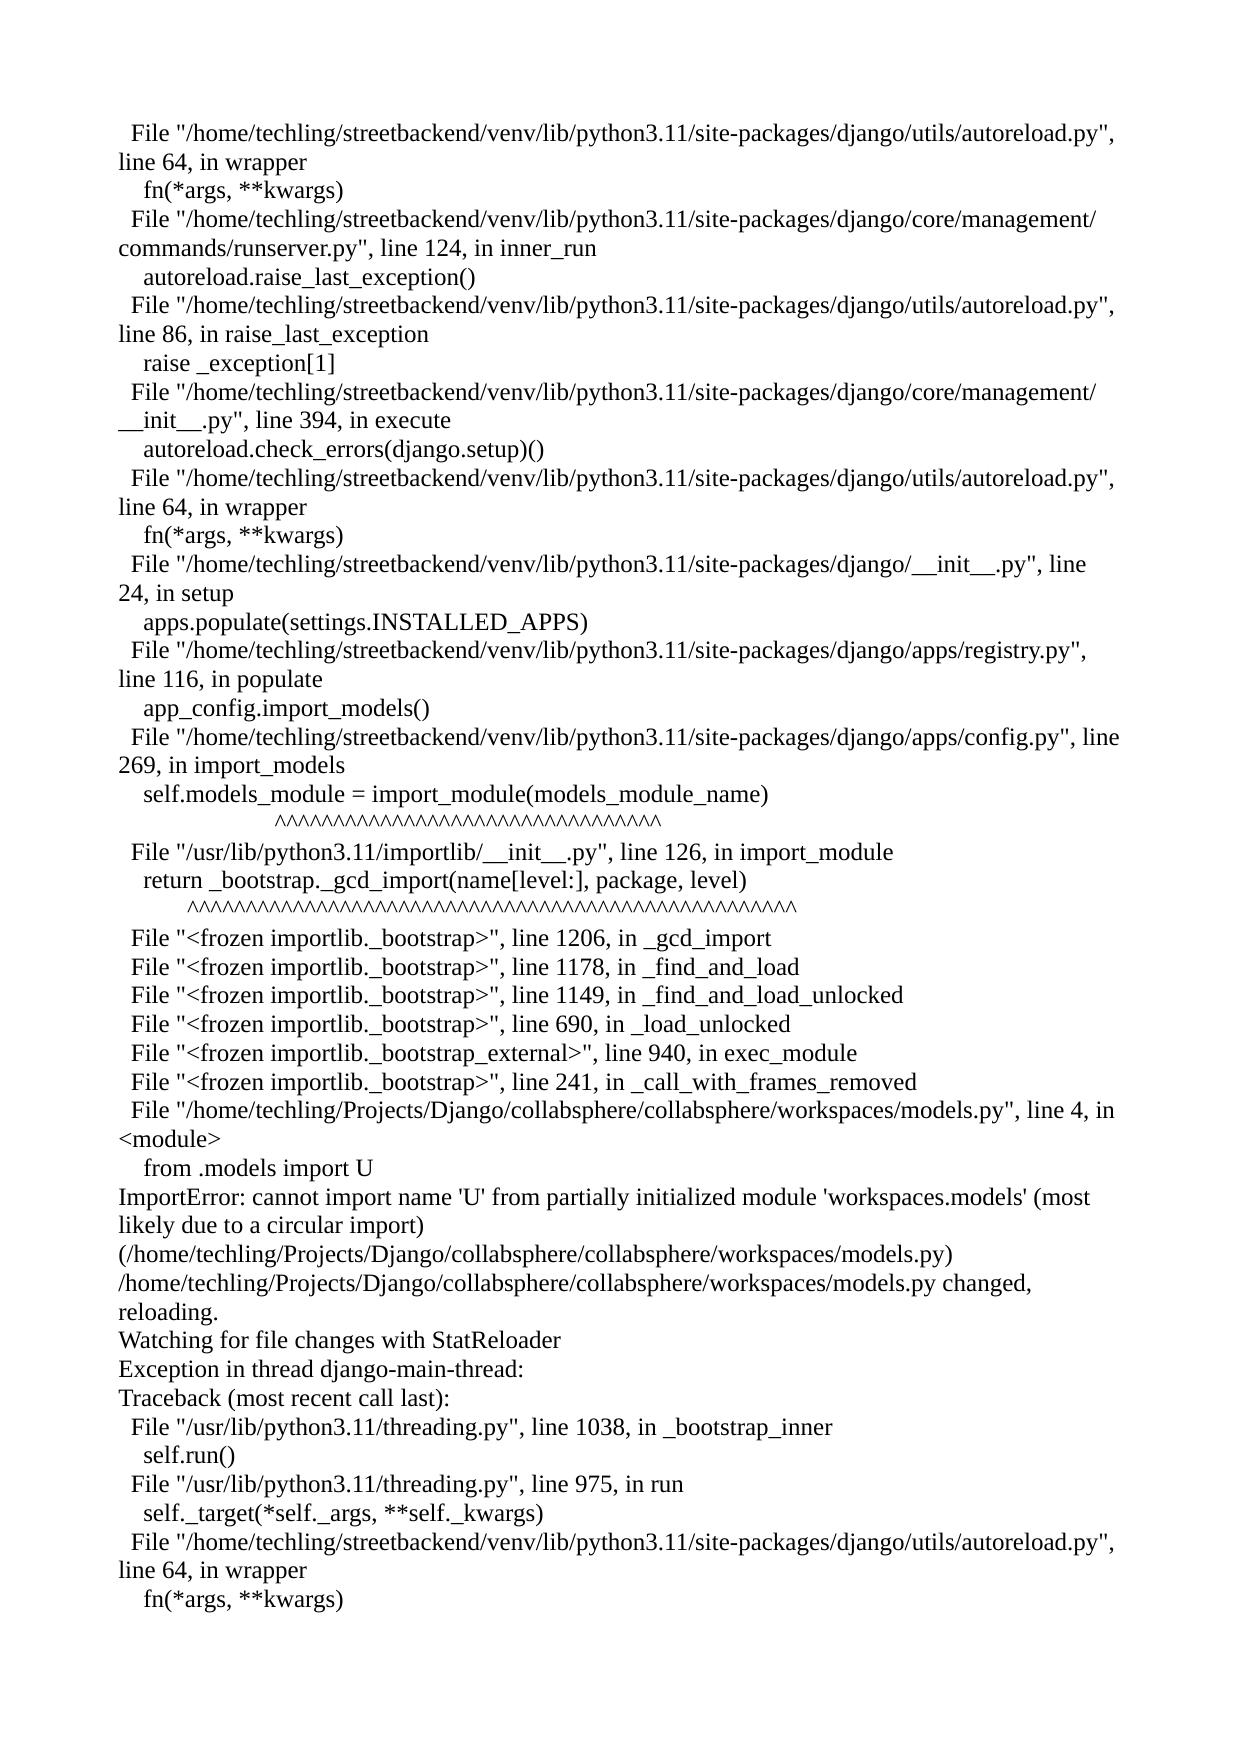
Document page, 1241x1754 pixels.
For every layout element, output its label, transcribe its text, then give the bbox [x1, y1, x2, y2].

text ImportError: cannot import name 'U' from partially initialized module 'workspaces.models' (most likely due to a circular import) (/home/techling/Projects/Django/collabsphere/collabsphere/workspaces/models.py) [118, 1182, 1122, 1268]
text self.run() [118, 1441, 1122, 1469]
text File "/home/techling/streetbackend/venv/lib/python3.11/site-packages/django/utils/autoreload.py", line 86, in raise_last_exception [118, 291, 1122, 348]
text ^^^^^^^^^^^^^^^^^^^^^^^^^^^^^^^^^^^^^^^^^^^^^^^^^^^^ [118, 894, 1122, 923]
text Traceback (most recent call last): [118, 1383, 1122, 1412]
text File "/home/techling/streetbackend/venv/lib/python3.11/site-packages/django/apps/registry.py", line 116, in populate [118, 636, 1122, 693]
text fn(*args, **kwargs) [118, 1584, 1122, 1613]
text File "<frozen importlib._bootstrap>", line 1206, in _gcd_import [118, 923, 1122, 952]
text Exception in thread django-main-thread: [118, 1354, 1122, 1383]
text File "/home/techling/streetbackend/venv/lib/python3.11/site-packages/django/core/management/__init__.py", line 394, in execute [118, 377, 1122, 434]
text raise _exception[1] [118, 348, 1122, 377]
text fn(*args, **kwargs) [118, 176, 1122, 204]
text File "<frozen importlib._bootstrap>", line 1178, in _find_and_load [118, 952, 1122, 981]
text File "<frozen importlib._bootstrap>", line 690, in _load_unlocked [118, 1009, 1122, 1038]
text return _bootstrap._gcd_import(name[level:], package, level) [118, 866, 1122, 894]
text /home/techling/Projects/Django/collabsphere/collabsphere/workspaces/models.py changed, reloading. [118, 1268, 1122, 1326]
text File "<frozen importlib._bootstrap_external>", line 940, in exec_module [118, 1038, 1122, 1067]
text File "/usr/lib/python3.11/importlib/__init__.py", line 126, in import_module [118, 837, 1122, 866]
text File "/home/techling/streetbackend/venv/lib/python3.11/site-packages/django/apps/config.py", line 269, in import_models [118, 722, 1122, 779]
text from .models import U [118, 1153, 1122, 1182]
text Watching for file changes with StatReloader [118, 1326, 1122, 1354]
text fn(*args, **kwargs) [118, 521, 1122, 549]
text app_config.import_models() [118, 693, 1122, 722]
text self._target(*self._args, **self._kwargs) [118, 1498, 1122, 1527]
text File "/home/techling/streetbackend/venv/lib/python3.11/site-packages/django/utils/autoreload.py", line 64, in wrapper [118, 463, 1122, 521]
text File "<frozen importlib._bootstrap>", line 1149, in _find_and_load_unlocked [118, 981, 1122, 1009]
text apps.populate(settings.INSTALLED_APPS) [118, 607, 1122, 636]
text File "/home/techling/Projects/Django/collabsphere/collabsphere/workspaces/models.py", line 4, in <module> [118, 1096, 1122, 1153]
text File "/home/techling/streetbackend/venv/lib/python3.11/site-packages/django/__init__.py", line 24, in setup [118, 549, 1122, 607]
text autoreload.raise_last_exception() [118, 262, 1122, 291]
text File "<frozen importlib._bootstrap>", line 241, in _call_with_frames_removed [118, 1067, 1122, 1096]
text self.models_module = import_module(models_module_name) [118, 779, 1122, 808]
text File "/home/techling/streetbackend/venv/lib/python3.11/site-packages/django/core/management/commands/runserver.py", line 124, in inner_run [118, 204, 1122, 262]
text File "/home/techling/streetbackend/venv/lib/python3.11/site-packages/django/utils/autoreload.py", line 64, in wrapper [118, 118, 1122, 176]
text File "/usr/lib/python3.11/threading.py", line 1038, in _bootstrap_inner [118, 1412, 1122, 1441]
text File "/home/techling/streetbackend/venv/lib/python3.11/site-packages/django/utils/autoreload.py", line 64, in wrapper [118, 1527, 1122, 1584]
text File "/usr/lib/python3.11/threading.py", line 975, in run [118, 1469, 1122, 1498]
text autoreload.check_errors(django.setup)() [118, 434, 1122, 463]
text ^^^^^^^^^^^^^^^^^^^^^^^^^^^^^^^^^ [118, 808, 1122, 837]
